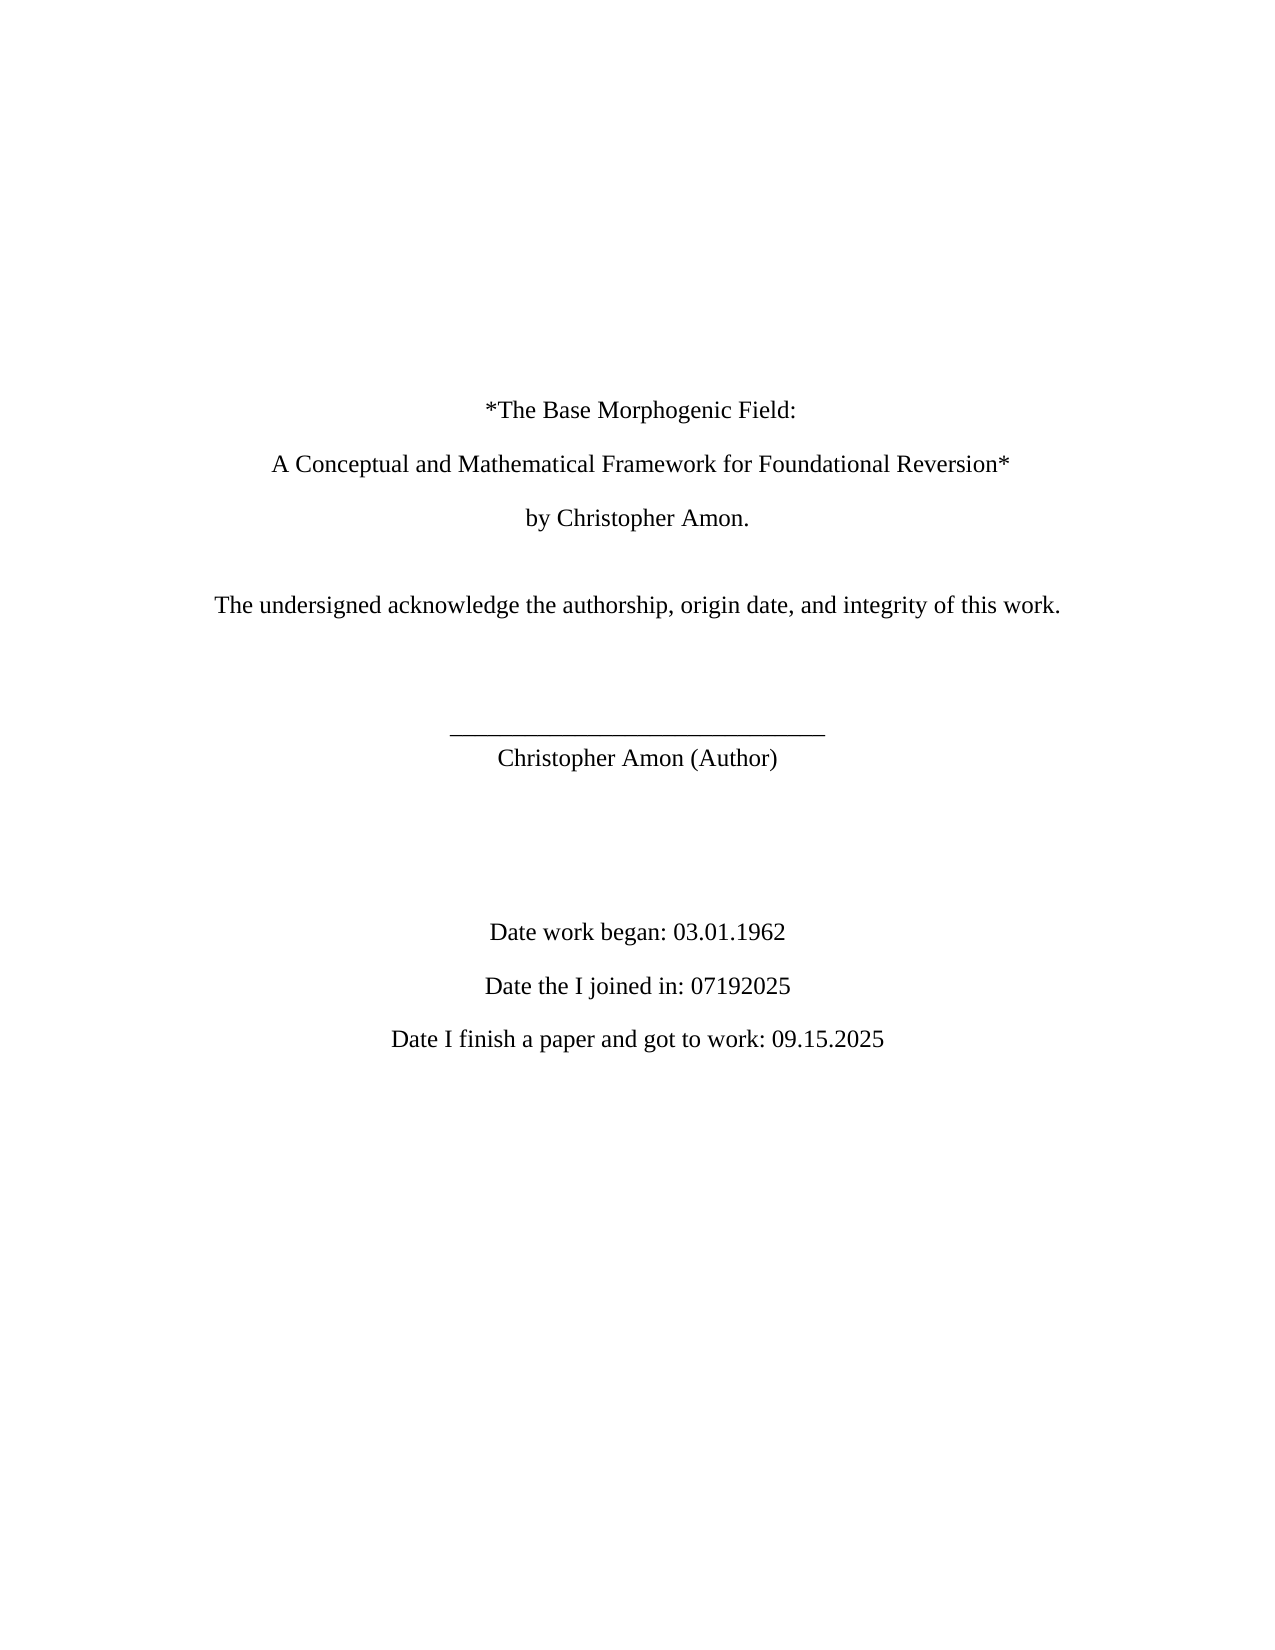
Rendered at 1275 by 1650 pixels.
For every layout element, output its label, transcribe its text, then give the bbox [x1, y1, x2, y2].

text by Christopher Amon. [187, 503, 1087, 532]
text Date work began: 03.01.1962 [187, 851, 1087, 946]
text The undersigned acknowledge the authorship, origin date, and integrity of this work. [187, 557, 1087, 619]
text A Conceptual and Mathematical Framework for Foundational Reversion* [187, 449, 1087, 478]
text Date I finish a paper and got to work: 09.15.2025 [187, 1024, 1087, 1053]
text Date the I joined in: 07192025 [187, 971, 1087, 999]
text ______________________________ Christopher Amon (Author) [187, 644, 1087, 772]
text *The Base Morphogenic Field: [187, 396, 1087, 424]
